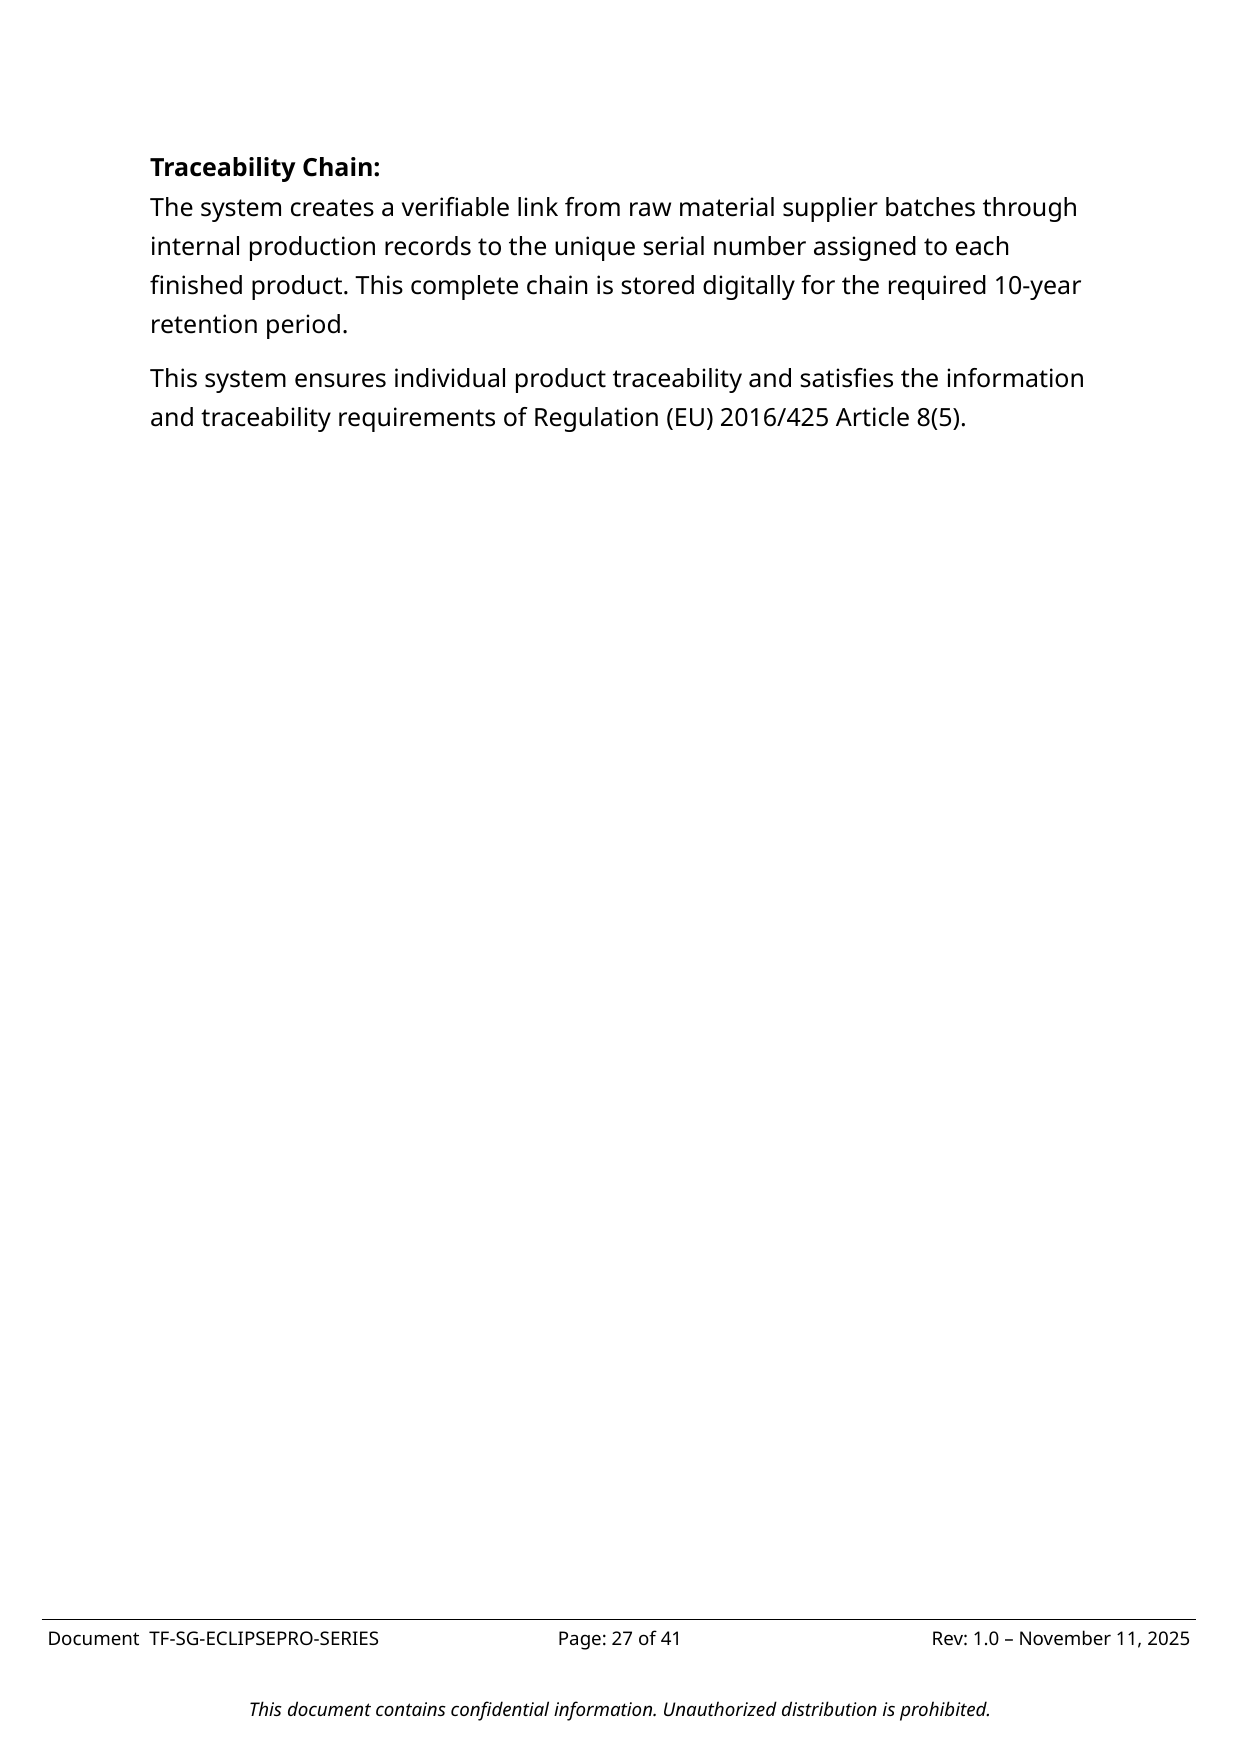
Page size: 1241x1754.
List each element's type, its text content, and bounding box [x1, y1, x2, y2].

text Traceability Chain: The system creates a verifiable link from raw material supplier batches through internal production records to the unique serial number assigned to each finished product. This complete chain is stored digitally for the required 10-year retention period. [150, 150, 1090, 341]
text This system ensures individual product traceability and satisfies the information and traceability requirements of Regulation (EU) 2016/425 Article 8(5). [150, 360, 1090, 434]
